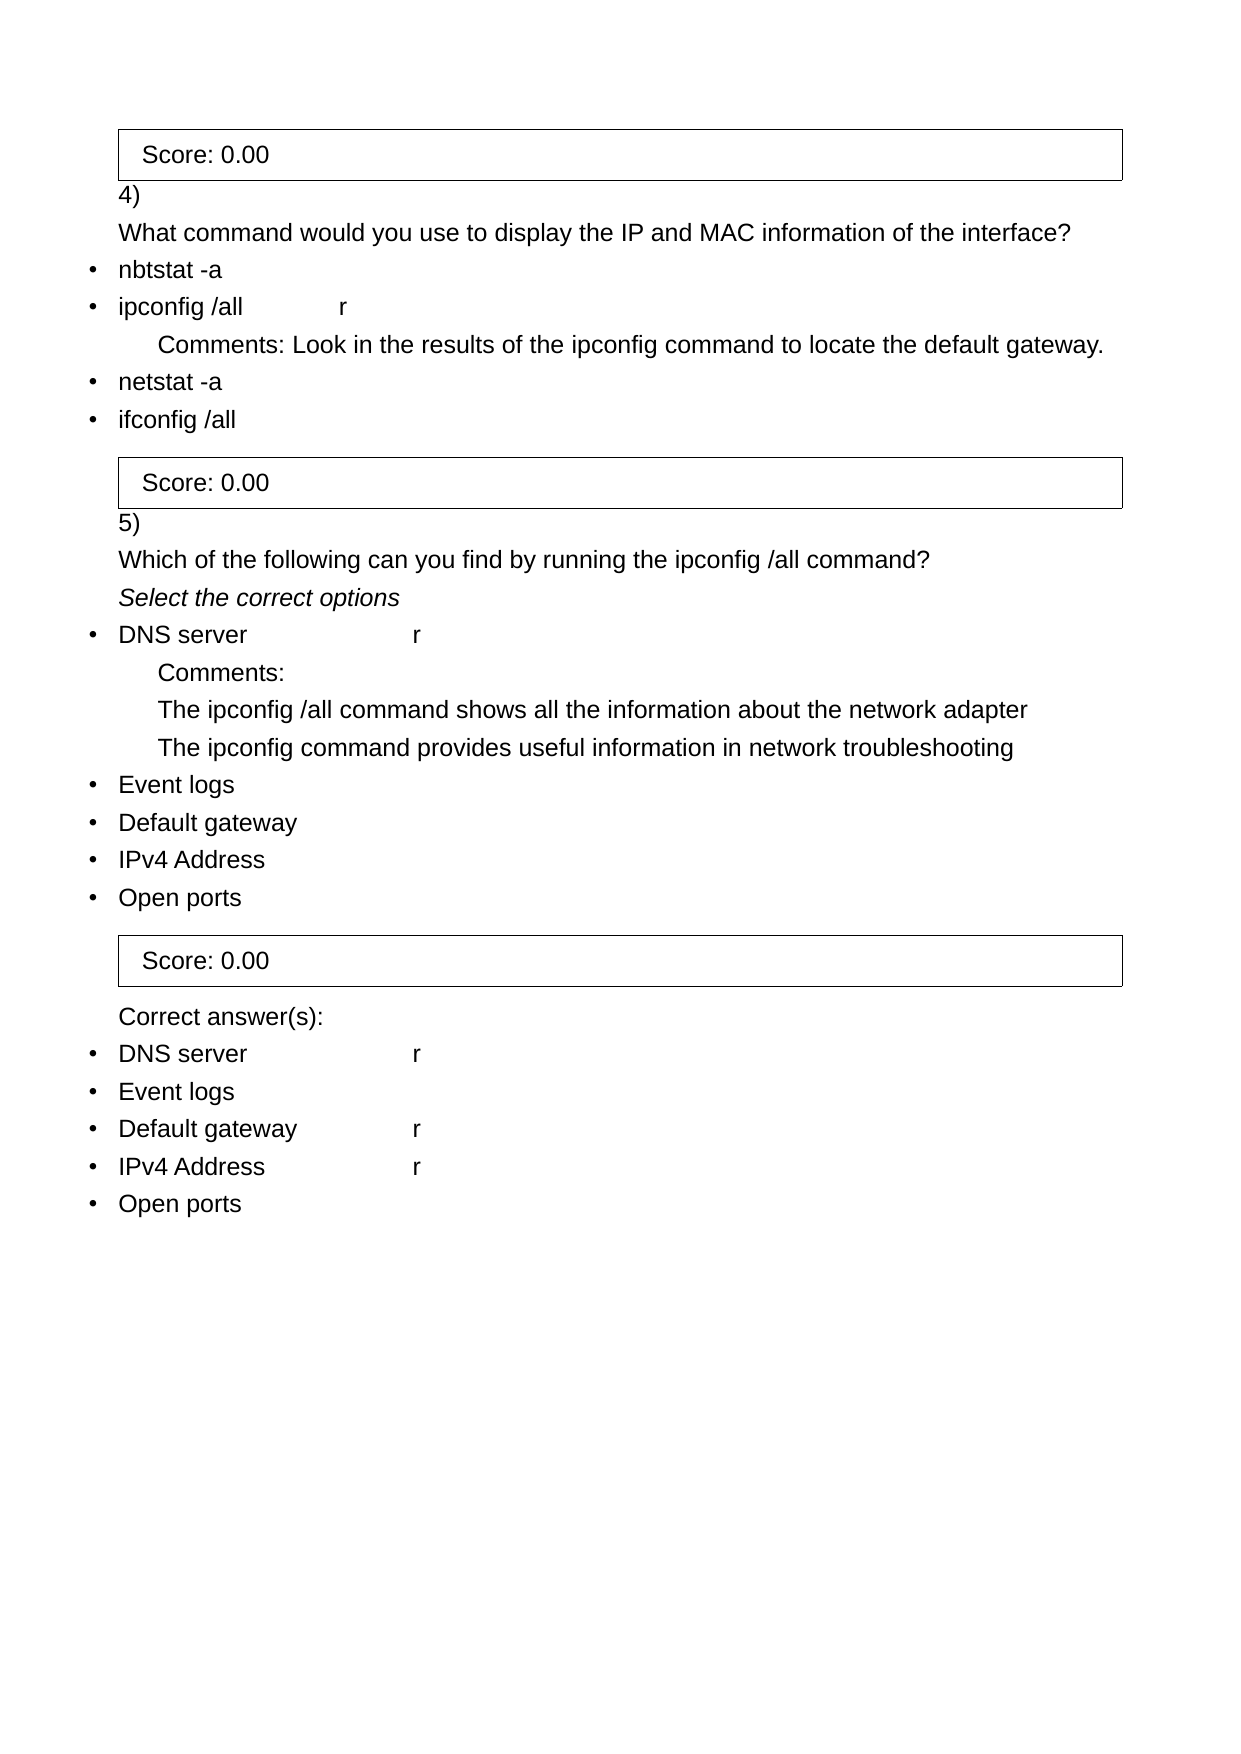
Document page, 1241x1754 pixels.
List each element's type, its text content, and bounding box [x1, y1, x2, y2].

list IPv4 Address [118, 837, 1122, 874]
list Open ports [118, 874, 1122, 912]
list ifconfig /all [118, 396, 1122, 434]
list Event logs [118, 1068, 1122, 1105]
text Score: 0.00 [119, 458, 1122, 508]
list Default gateway r [118, 1105, 1122, 1143]
list netstat -a [118, 359, 1122, 396]
list ipconfig /all r [118, 284, 1122, 321]
text Score: 0.00 [119, 130, 1122, 180]
list DNS server r [118, 612, 1122, 649]
list nbtstat -a [118, 246, 1122, 284]
list Comments: [157, 649, 1122, 687]
text 4) [118, 181, 1114, 209]
text Correct answer(s): [118, 1002, 1122, 1030]
list DNS server r [118, 1030, 1122, 1068]
text Score: 0.00 [119, 936, 1122, 986]
list The ipconfig /all command shows all the information about the network adapter [157, 687, 1122, 724]
text 5) [118, 509, 1114, 537]
list Comments: Look in the results of the ipconfig command to locate the default gateway. [157, 321, 1122, 359]
list The ipconfig command provides useful information in network troubleshooting [157, 724, 1122, 762]
list Event logs [118, 762, 1122, 799]
list IPv4 Address r [118, 1143, 1122, 1180]
text What command would you use to display the IP and MAC information of the interface? [118, 209, 1122, 246]
list Open ports [118, 1180, 1122, 1218]
text Which of the following can you find by running the ipconfig /all command? Select the correct options [118, 537, 1122, 612]
list Default gateway [118, 799, 1122, 837]
